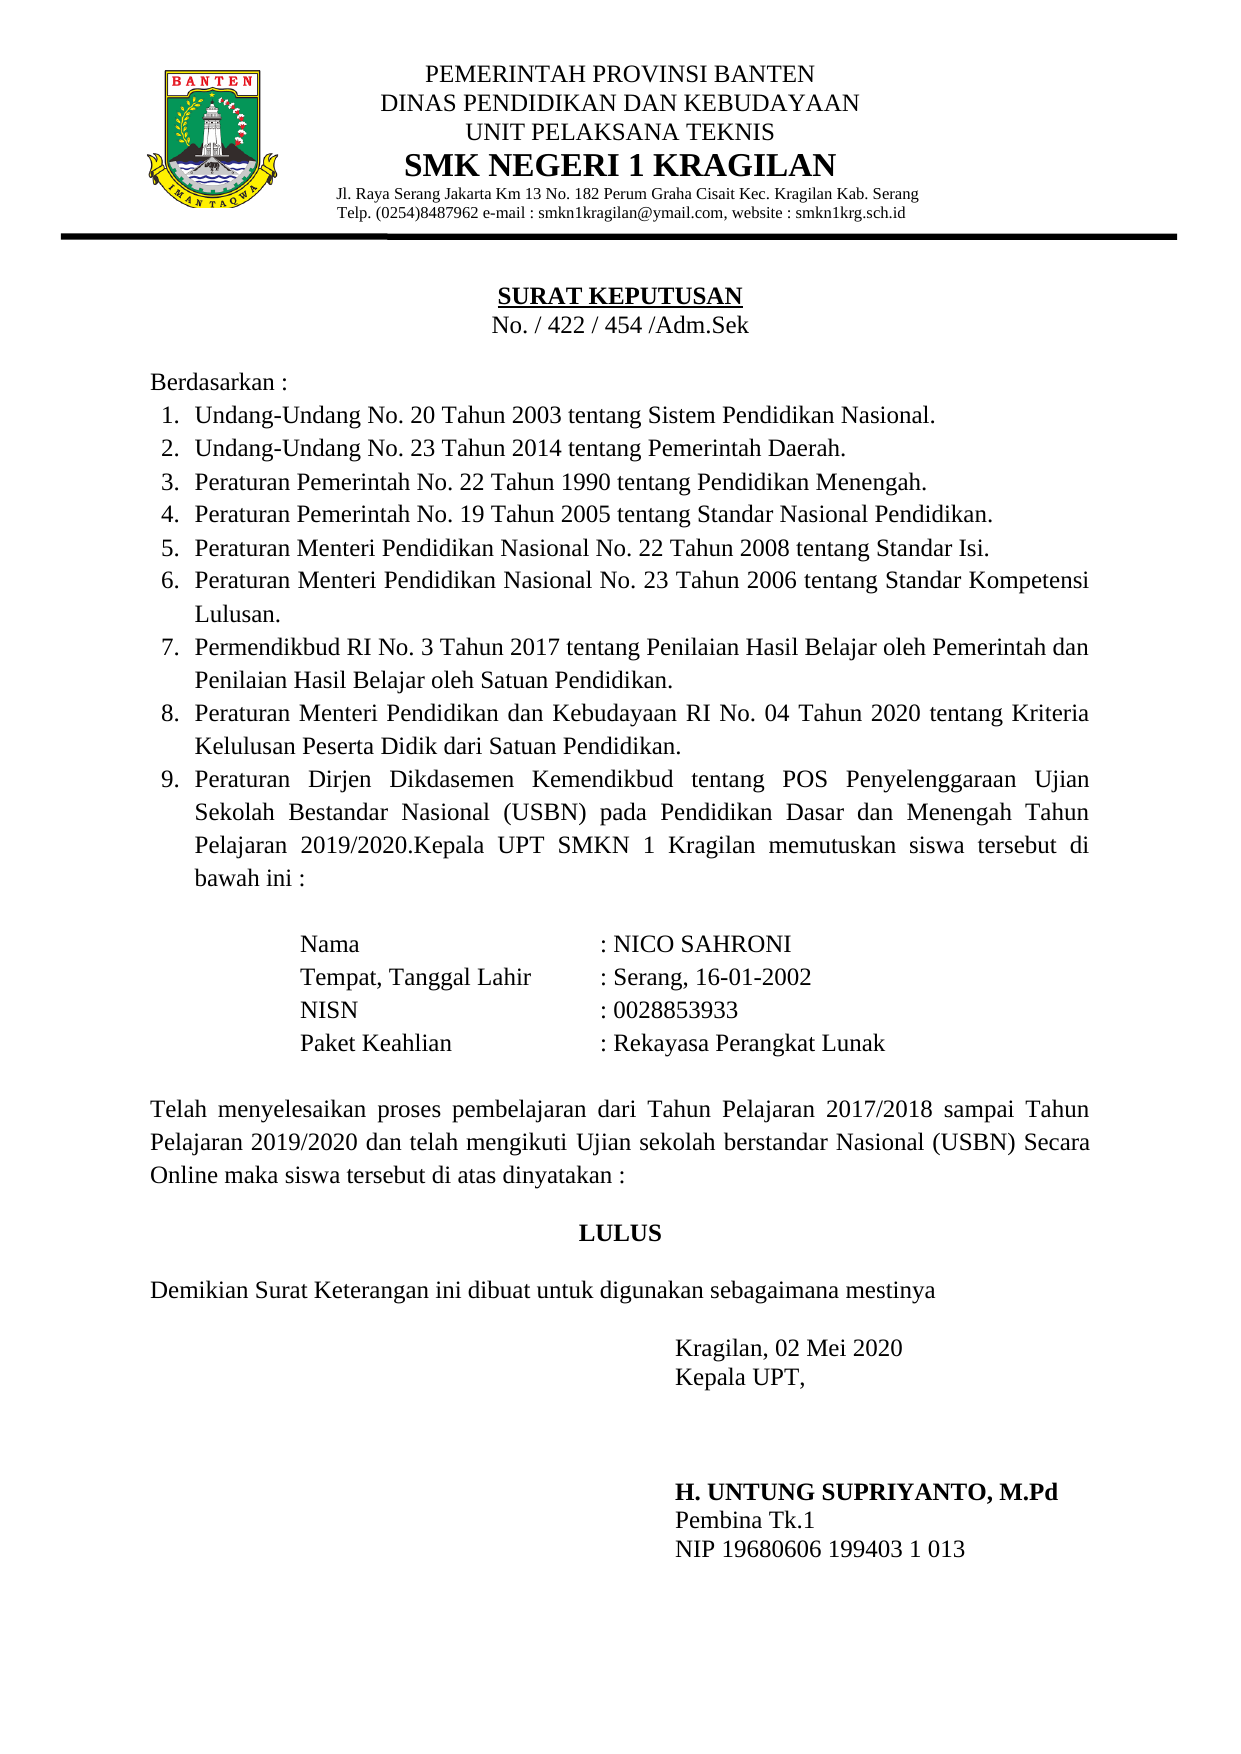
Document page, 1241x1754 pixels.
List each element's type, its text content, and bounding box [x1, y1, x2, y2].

list Peraturan Dirjen Dikdasemen Kemendikbud tentang POS Penyelenggaraan Ujian Sekolah Bestandar Nasional (USBN) pada Pendidikan Dasar dan Menengah Tahun Pelajaran 2019/2020.Kepala UPT SMKN 1 Kragilan memutuskan siswa tersebut di bawah ini : [179, 764, 1090, 892]
text Tempat, Tanggal Lahir : Serang, 16-01-2002 [150, 962, 1090, 991]
list Peraturan Pemerintah No. 19 Tahun 2005 tentang Standar Nasional Pendidikan. [179, 499, 1090, 528]
list Permendikbud RI No. 3 Tahun 2017 tentang Penilaian Hasil Belajar oleh Pemerintah dan Penilaian Hasil Belajar oleh Satuan Pendidikan. [179, 632, 1090, 693]
list Peraturan Pemerintah No. 22 Tahun 1990 tentang Pendidikan Menengah. [179, 467, 1090, 495]
list Undang-Undang No. 20 Tahun 2003 tentang Sistem Pendidikan Nasional. [179, 401, 1090, 429]
text Demikian Surat Keterangan ini dibuat untuk digunakan sebagaimana mestinya [150, 1276, 1090, 1304]
text NISN : 0028853933 [150, 995, 1090, 1024]
text Kragilan, 02 Mei 2020 [150, 1333, 1090, 1362]
text Nama : NICO SAHRONI [150, 929, 1090, 958]
text Kepala UPT, [150, 1362, 1090, 1391]
list Peraturan Menteri Pendidikan dan Kebudayaan RI No. 04 Tahun 2020 tentang Kriteria Kelulusan Peserta Didik dari Satuan Pendidikan. [179, 698, 1090, 759]
text Berdasarkan : [150, 367, 1090, 396]
picture [146, 70, 279, 208]
list Undang-Undang No. 23 Tahun 2014 tentang Pemerintah Daerah. [179, 433, 1090, 462]
text Pembina Tk.1 [150, 1506, 1090, 1534]
list Peraturan Menteri Pendidikan Nasional No. 22 Tahun 2008 tentang Standar Isi. [179, 533, 1090, 561]
text NIP 19680606 199403 1 013 [150, 1534, 1090, 1563]
text LULUS [150, 1218, 1090, 1247]
text Paket Keahlian : Rekayasa Perangkat Lunak [150, 1028, 1090, 1057]
text No. / 422 / 454 /Adm.Sek [150, 310, 1090, 339]
text SURAT KEPUTUSAN [150, 281, 1090, 310]
text Telah menyelesaikan proses pembelajaran dari Tahun Pelajaran 2017/2018 sampai Tahun Pelajaran 2019/2020 dan telah mengikuti Ujian sekolah berstandar Nasional (USBN) Secara Online maka siswa tersebut di atas dinyatakan : [150, 1094, 1090, 1189]
text H. UNTUNG SUPRIYANTO, M.Pd [150, 1477, 1090, 1506]
list Peraturan Menteri Pendidikan Nasional No. 23 Tahun 2006 tentang Standar Kompetensi Lulusan. [179, 566, 1090, 627]
